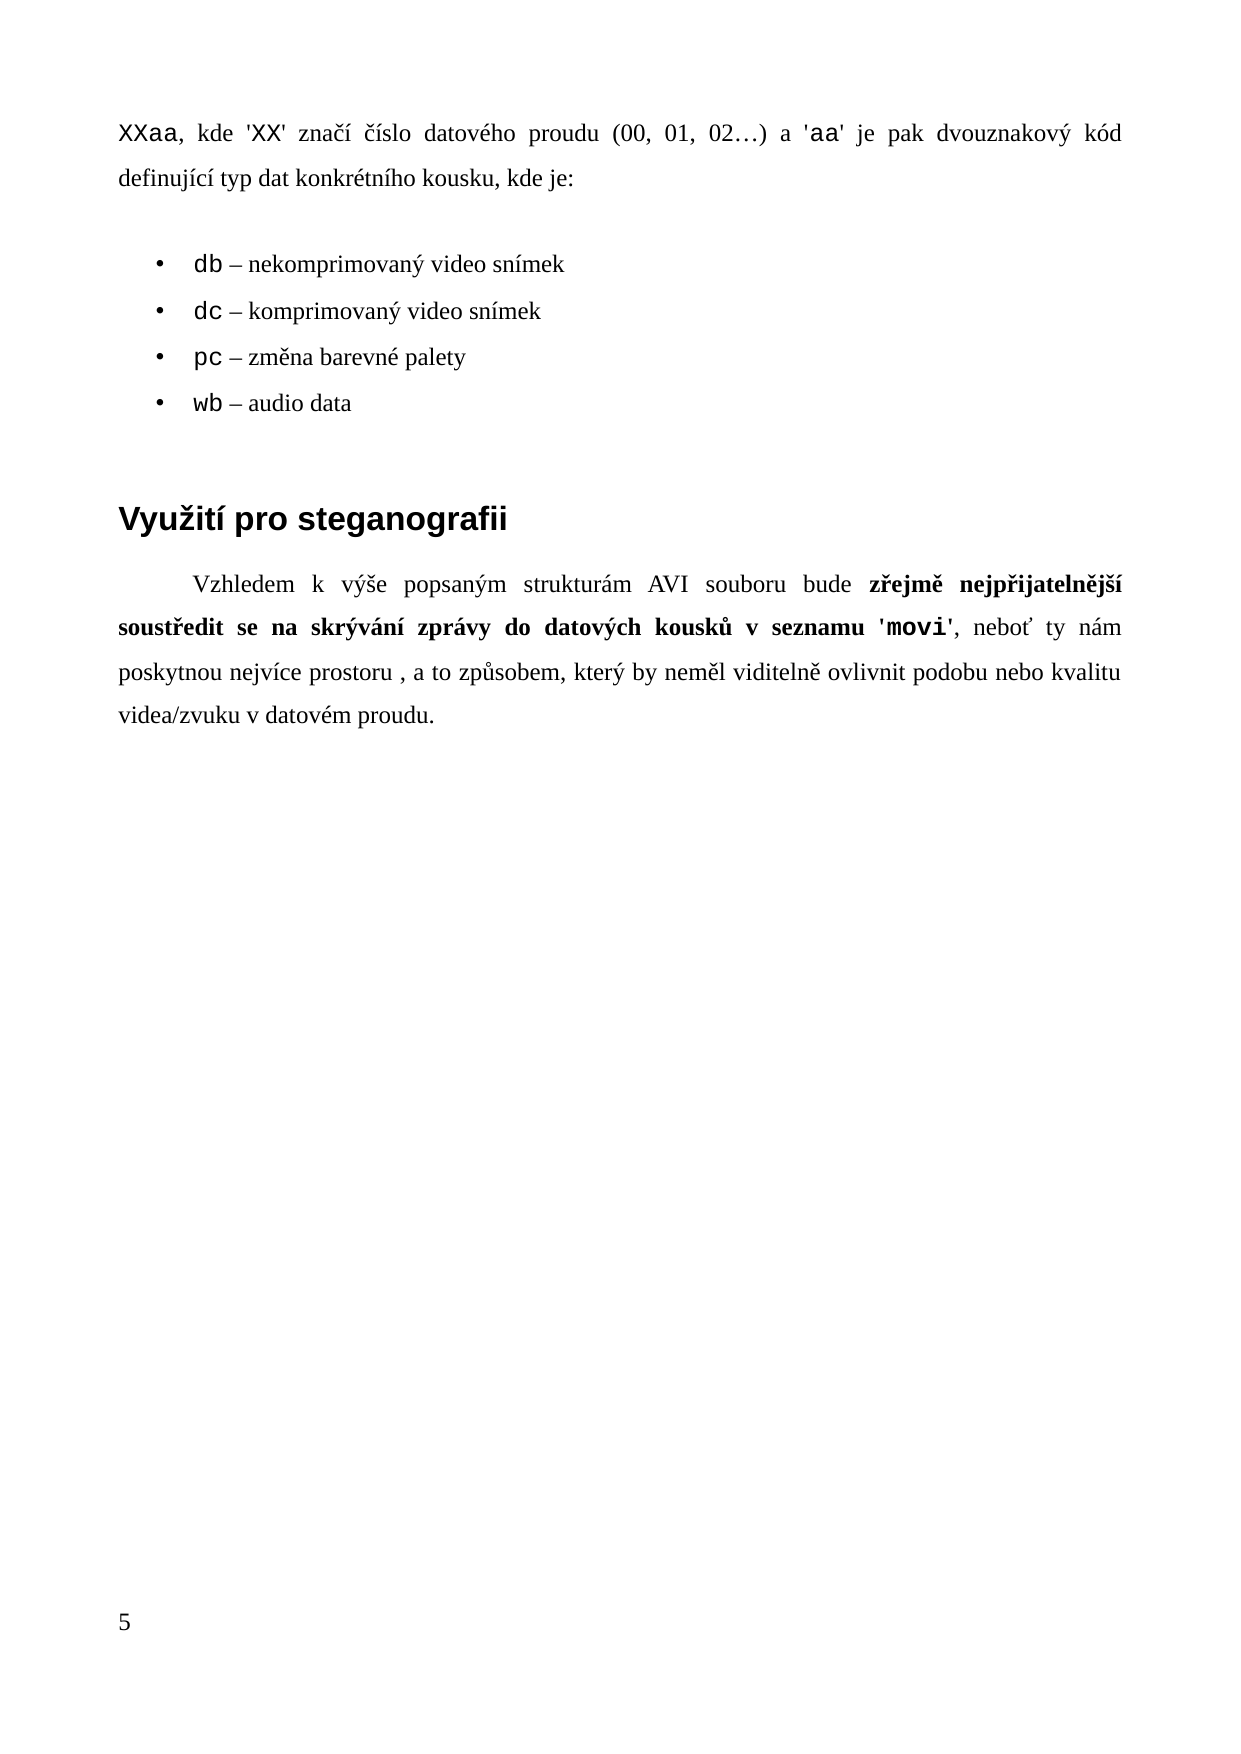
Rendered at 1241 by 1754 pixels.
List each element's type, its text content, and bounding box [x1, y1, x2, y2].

subtitle Využití pro steganografii [118, 498, 1122, 537]
list pc – změna barevné palety [156, 342, 1122, 373]
text XXaa, kde 'XX' značí číslo datového proudu (00, 01, 02…) a 'aa' je pak dvouznakový kód definující typ dat konkrétního kousku, kde je: [118, 118, 1122, 192]
list dc – komprimovaný video snímek [156, 296, 1122, 327]
text Vzhledem k výše popsaným strukturám AVI souboru bude zřejmě nejpřijatelnější soustředit se na skrývání zprávy do datových kousků v seznamu 'movi', neboť ty nám poskytnou nejvíce prostoru , a to způsobem, který by neměl viditelně ovlivnit podobu nebo kvalitu videa/zvuku v datovém proudu. [118, 569, 1122, 729]
list wb – audio data [156, 388, 1122, 419]
list db – nekomprimovaný video snímek [156, 249, 1122, 280]
